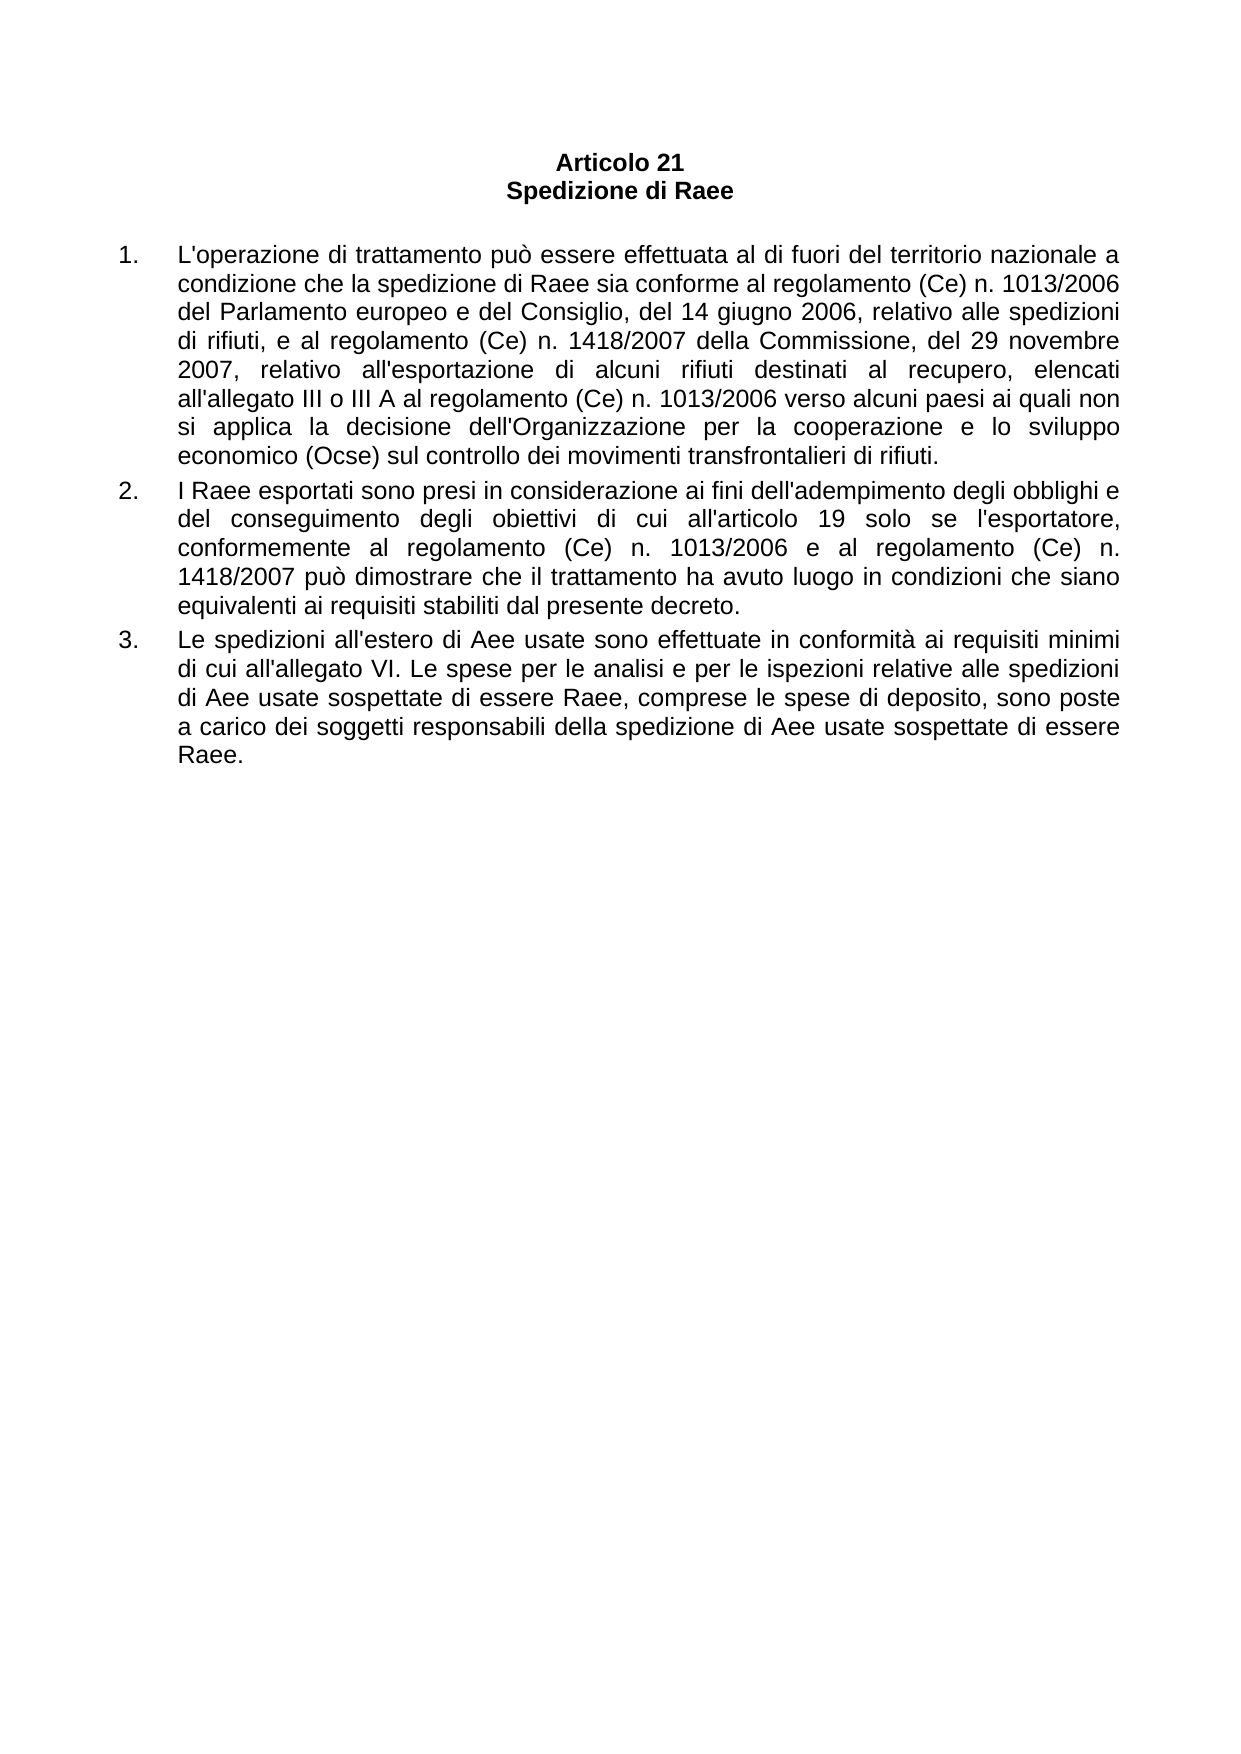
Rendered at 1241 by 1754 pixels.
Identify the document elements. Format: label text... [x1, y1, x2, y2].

text 3. Le spedizioni all'estero di Aee usate sono effettuate in conformità ai requisiti minimi di cui all'allegato VI. Le spese per le analisi e per le ispezioni relative alle spedizioni di Aee usate sospettate di essere Raee, comprese le spese di deposito, sono poste a carico dei soggetti responsabili della spedizione di Aee usate sospettate di essere Raee. [118, 625, 1122, 769]
text 2. I Raee esportati sono presi in considerazione ai fini dell'adempimento degli obblighi e del conseguimento degli obiettivi di cui all'articolo 19 solo se l'esportatore, conformemente al regolamento (Ce) n. 1013/2006 e al regolamento (Ce) n. 1418/2007 può dimostrare che il trattamento ha avuto luogo in condizioni che siano equivalenti ai requisiti stabiliti dal presente decreto. [118, 476, 1122, 619]
subtitle Articolo 21 Spedizione di Raee [118, 148, 1122, 205]
text 1. L'operazione di trattamento può essere effettuata al di fuori del territorio nazionale a condizione che la spedizione di Raee sia conforme al regolamento (Ce) n. 1013/2006 del Parlamento europeo e del Consiglio, del 14 giugno 2006, relativo alle spedizioni di rifiuti, e al regolamento (Ce) n. 1418/2007 della Commissione, del 29 novembre 2007, relativo all'esportazione di alcuni rifiuti destinati al recupero, elencati all'allegato III o III A al regolamento (Ce) n. 1013/2006 verso alcuni paesi ai quali non si applica la decisione dell'Organizzazione per la cooperazione e lo sviluppo economico (Ocse) sul controllo dei movimenti transfrontalieri di rifiuti. [118, 240, 1122, 470]
